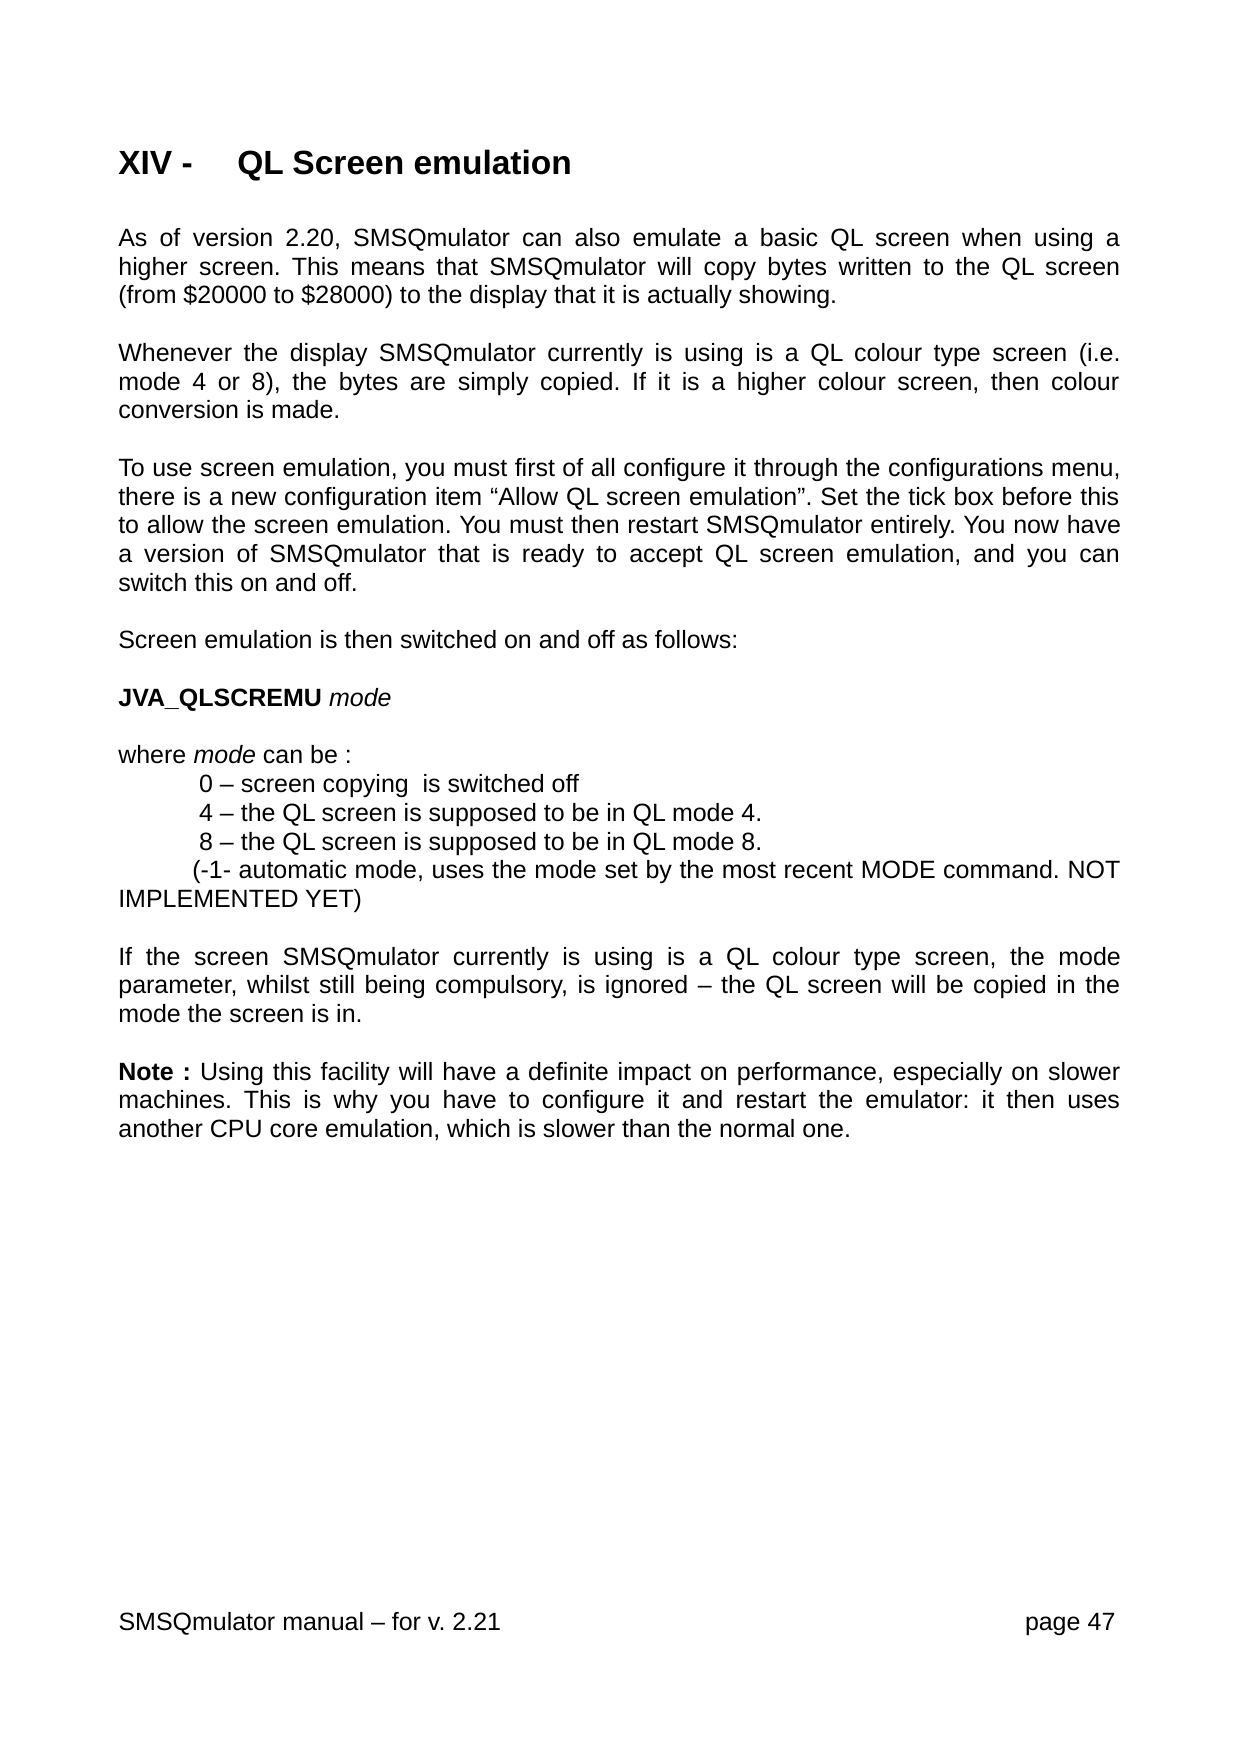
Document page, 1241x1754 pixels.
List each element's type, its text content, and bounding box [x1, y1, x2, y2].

text Note : Using this facility will have a definite impact on performance, especially on slower machines. This is why you have to configure it and restart the emulator: it then uses another CPU core emulation, which is slower than the normal one. [118, 1057, 1122, 1143]
text Screen emulation is then switched on and off as follows: [118, 626, 1122, 654]
text 8 – the QL screen is supposed to be in QL mode 8. [118, 827, 1122, 856]
text Whenever the display SMSQmulator currently is using is a QL colour type screen (i.e. mode 4 or 8), the bytes are simply copied. If it is a higher colour screen, then colour conversion is made. [118, 338, 1122, 424]
text 0 – screen copying is switched off [118, 769, 1122, 798]
text 4 – the QL screen is supposed to be in QL mode 4. [118, 798, 1122, 827]
text where mode can be : [118, 741, 1122, 769]
text To use screen emulation, you must first of all configure it through the configurations menu, there is a new configuration item “Allow QL screen emulation”. Set the tick box before this to allow the screen emulation. You must then restart SMSQmulator entirely. You now have a version of SMSQmulator that is ready to accept QL screen emulation, and you can switch this on and off. [118, 453, 1122, 597]
text If the screen SMSQmulator currently is using is a QL colour type screen, the mode parameter, whilst still being compulsory, is ignored – the QL screen will be copied in the mode the screen is in. [118, 942, 1122, 1028]
text (-1- automatic mode, uses the mode set by the most recent MODE command. NOT IMPLEMENTED YET) [118, 856, 1122, 913]
subtitle QL Screen emulation [118, 143, 1122, 182]
text JVA_QLSCREMU mode [118, 683, 1122, 712]
text As of version 2.20, SMSQmulator can also emulate a basic QL screen when using a higher screen. This means that SMSQmulator will copy bytes written to the QL screen (from $20000 to $28000) to the display that it is actually showing. [118, 223, 1122, 309]
